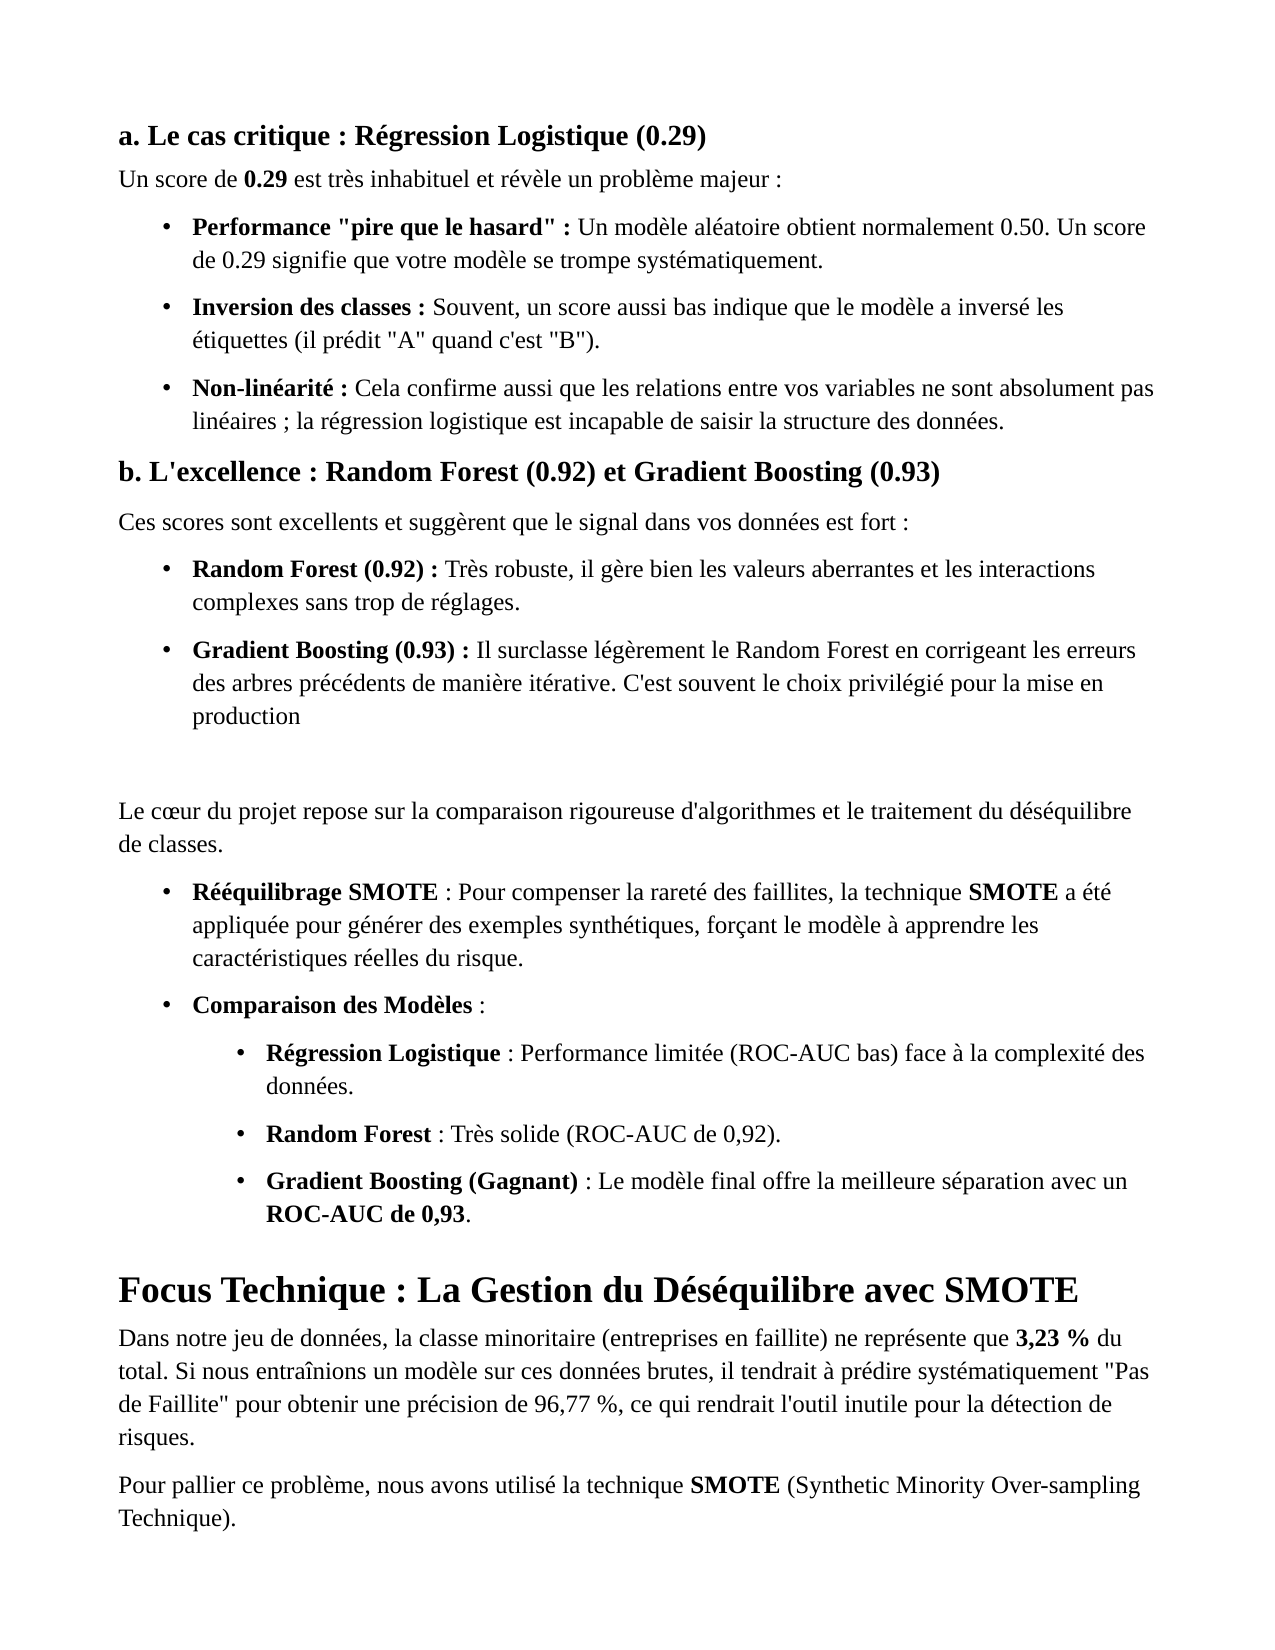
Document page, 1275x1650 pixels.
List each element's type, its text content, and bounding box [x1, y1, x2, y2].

subtitle Focus Technique : La Gestion du Déséquilibre avec SMOTE [118, 1268, 1157, 1311]
text Dans notre jeu de données, la classe minoritaire (entreprises en faillite) ne représente que 3,23 % du total. Si nous entraînions un modèle sur ces données brutes, il tendrait à prédire systématiquement "Pas de Faillite" pour obtenir une précision de 96,77 %, ce qui rendrait l'outil inutile pour la détection de risques. [118, 1323, 1157, 1451]
list Random Forest (0.92) : Très robuste, il gère bien les valeurs aberrantes et les interactions complexes sans trop de réglages. [162, 554, 1157, 616]
list Comparaison des Modèles : [162, 991, 1157, 1019]
list Gradient Boosting (Gagnant) : Le modèle final offre la meilleure séparation avec un ROC-AUC de 0,93. [236, 1166, 1157, 1228]
list Régression Logistique : Performance limitée (ROC-AUC bas) face à la complexité des données. [236, 1038, 1157, 1100]
list Performance "pire que le hasard" : Un modèle aléatoire obtient normalement 0.50. Un score de 0.29 signifie que votre modèle se trompe systématiquement. [162, 212, 1157, 273]
list Gradient Boosting (0.93) : Il surclasse légèrement le Random Forest en corrigeant les erreurs des arbres précédents de manière itérative. C'est souvent le choix privilégié pour la mise en production [162, 635, 1157, 730]
list Non-linéarité : Cela confirme aussi que les relations entre vos variables ne sont absolument pas linéaires ; la régression logistique est incapable de saisir la structure des données. [162, 373, 1157, 435]
text Le cœur du projet repose sur la comparaison rigoureuse d'algorithmes et le traitement du déséquilibre de classes. [118, 796, 1157, 858]
subtitle a. Le cas critique : Régression Logistique (0.29) [118, 118, 1157, 152]
text Pour pallier ce problème, nous avons utilisé la technique SMOTE (Synthetic Minority Over-sampling Technique). [118, 1470, 1157, 1532]
list Inversion des classes : Souvent, un score aussi bas indique que le modèle a inversé les étiquettes (il prédit "A" quand c'est "B"). [162, 292, 1157, 354]
list Random Forest : Très solide (ROC-AUC de 0,92). [236, 1119, 1157, 1147]
list Rééquilibrage SMOTE : Pour compenser la rareté des faillites, la technique SMOTE a été appliquée pour générer des exemples synthétiques, forçant le modèle à apprendre les caractéristiques réelles du risque. [162, 877, 1157, 972]
subtitle b. L'excellence : Random Forest (0.92) et Gradient Boosting (0.93) [118, 454, 1157, 487]
text Un score de 0.29 est très inhabituel et révèle un problème majeur : [118, 164, 1157, 193]
text Ces scores sont excellents et suggèrent que le signal dans vos données est fort : [118, 507, 1157, 536]
